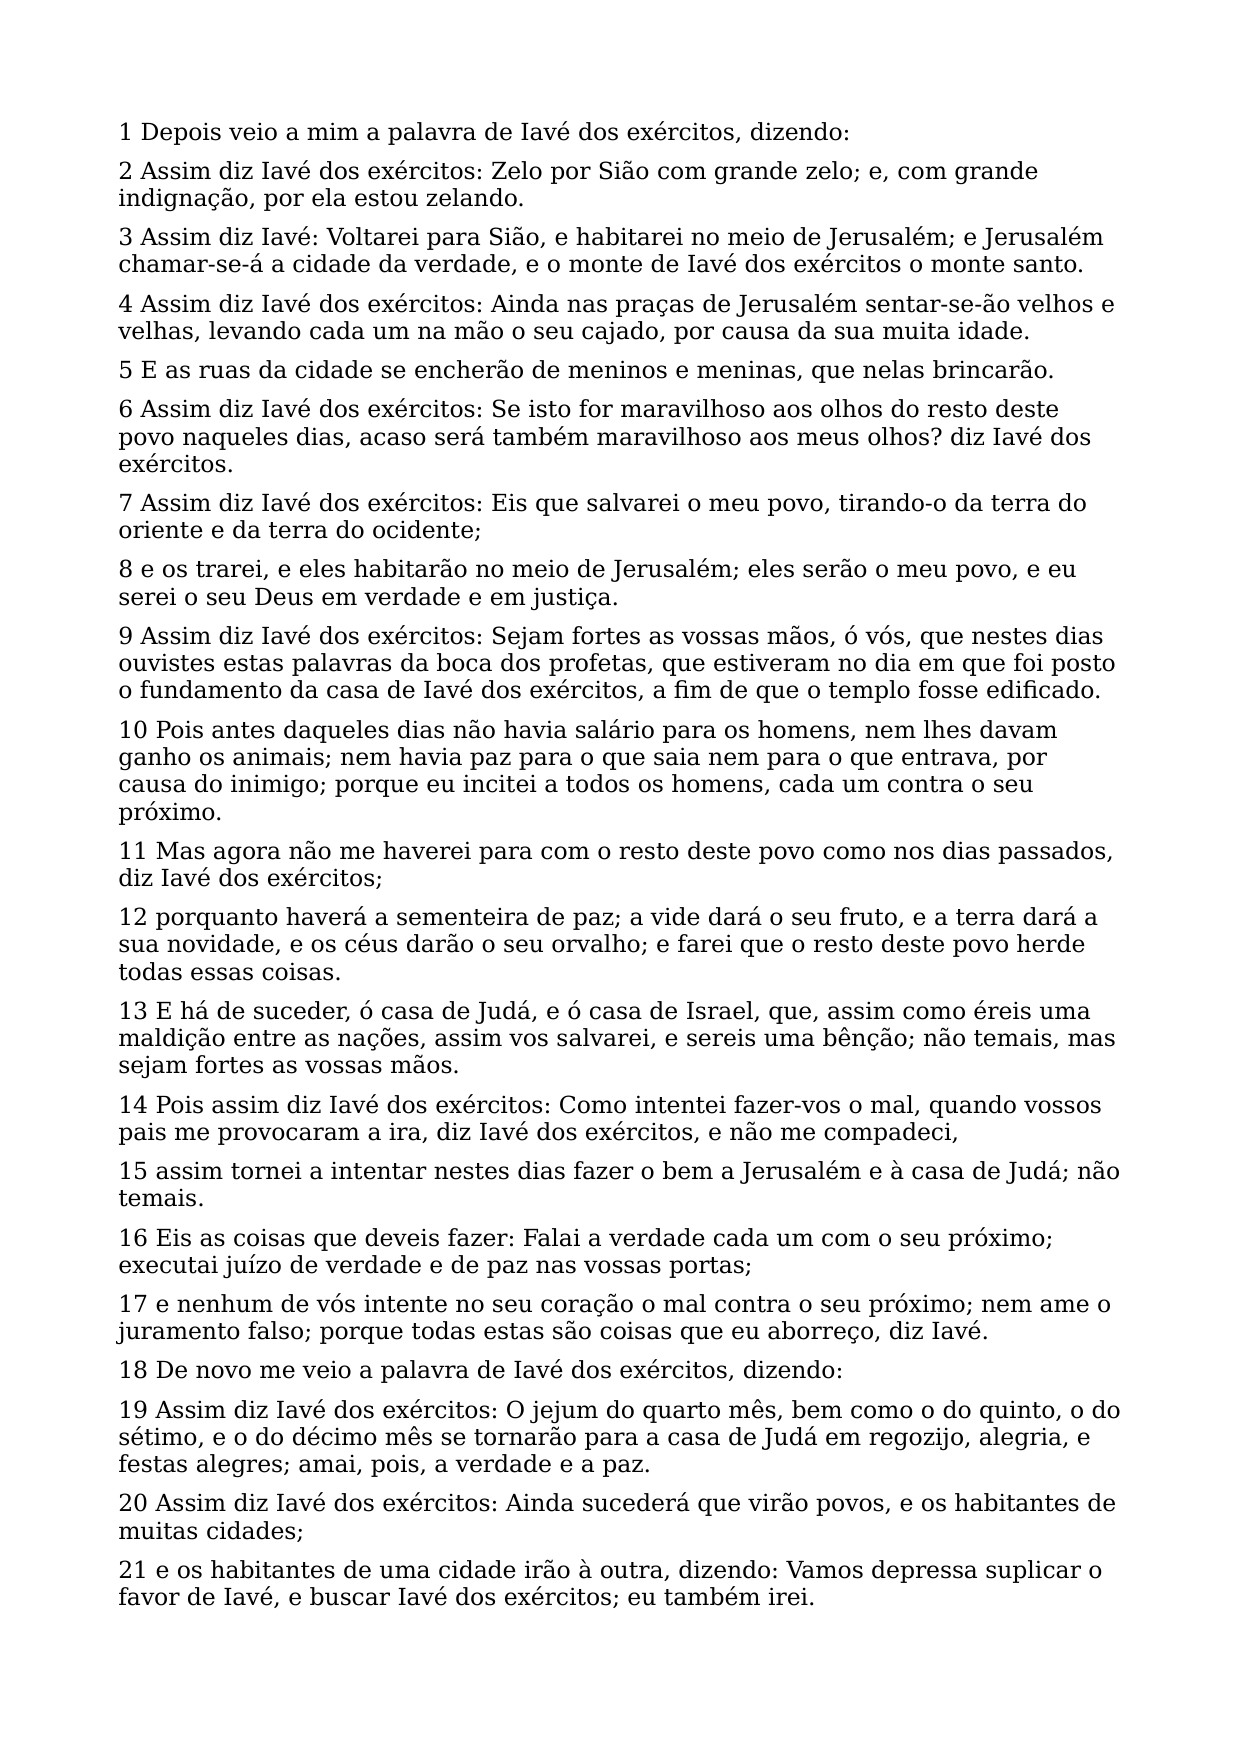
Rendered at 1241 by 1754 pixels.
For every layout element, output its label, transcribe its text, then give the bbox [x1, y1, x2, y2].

text 2 Assim diz Iavé dos exércitos: Zelo por Sião com grande zelo; e, com grande indignação, por ela estou zelando. [118, 157, 1122, 212]
text 5 E as ruas da cidade se encherão de meninos e meninas, que nelas brincarão. [118, 357, 1122, 384]
text 20 Assim diz Iavé dos exércitos: Ainda sucederá que virão povos, e os habitantes de muitas cidades; [118, 1490, 1122, 1544]
text 15 assim tornei a intentar nestes dias fazer o bem a Jerusalém e à casa de Judá; não temais. [118, 1158, 1122, 1212]
text 9 Assim diz Iavé dos exércitos: Sejam fortes as vossas mãos, ó vós, que nestes dias ouvistes estas palavras da boca dos profetas, que estiveram no dia em que foi posto o fundamento da casa de Iavé dos exércitos, a fim de que o templo fosse edificado. [118, 622, 1122, 704]
text 10 Pois antes daqueles dias não havia salário para os homens, nem lhes davam ganho os animais; nem havia paz para o que saia nem para o que entrava, por causa do inimigo; porque eu incitei a todos os homens, cada um contra o seu próximo. [118, 716, 1122, 825]
text 19 Assim diz Iavé dos exércitos: O jejum do quarto mês, bem como o do quinto, o do sétimo, e o do décimo mês se tornarão para a casa de Judá em regozijo, alegria, e festas alegres; amai, pois, a verdade e a paz. [118, 1396, 1122, 1478]
text 17 e nenhum de vós intente no seu coração o mal contra o seu próximo; nem ame o juramento falso; porque todas estas são coisas que eu aborreço, diz Iavé. [118, 1291, 1122, 1345]
text 12 porquanto haverá a sementeira de paz; a vide dará o seu fruto, e a terra dará a sua novidade, e os céus darão o seu orvalho; e farei que o resto deste povo herde todas essas coisas. [118, 904, 1122, 986]
text 8 e os trarei, e eles habitarão no meio de Jerusalém; eles serão o meu povo, e eu serei o seu Deus em verdade e em justiça. [118, 556, 1122, 611]
text 13 E há de suceder, ó casa de Judá, e ó casa de Israel, que, assim como éreis uma maldição entre as nações, assim vos salvarei, e sereis uma bênção; não temais, mas sejam fortes as vossas mãos. [118, 997, 1122, 1079]
text 11 Mas agora não me haverei para com o resto deste povo como nos dias passados, diz Iavé dos exércitos; [118, 837, 1122, 892]
text 4 Assim diz Iavé dos exércitos: Ainda nas praças de Jerusalém sentar-se-ão velhos e velhas, levando cada um na mão o seu cajado, por causa da sua muita idade. [118, 290, 1122, 345]
text 14 Pois assim diz Iavé dos exércitos: Como intentei fazer-vos o mal, quando vossos pais me provocaram a ira, diz Iavé dos exércitos, e não me compadeci, [118, 1091, 1122, 1146]
text 7 Assim diz Iavé dos exércitos: Eis que salvarei o meu povo, tirando-o da terra do oriente e da terra do ocidente; [118, 489, 1122, 544]
text 21 e os habitantes de uma cidade irão à outra, dizendo: Vamos depressa suplicar o favor de Iavé, e buscar Iavé dos exércitos; eu também irei. [118, 1556, 1122, 1611]
text 1 Depois veio a mim a palavra de Iavé dos exércitos, dizendo: [118, 118, 1122, 145]
text 3 Assim diz Iavé: Voltarei para Sião, e habitarei no meio de Jerusalém; e Jerusalém chamar-se-á a cidade da verdade, e o monte de Iavé dos exércitos o monte santo. [118, 224, 1122, 278]
text 6 Assim diz Iavé dos exércitos: Se isto for maravilhoso aos olhos do resto deste povo naqueles dias, acaso será também maravilhoso aos meus olhos? diz Iavé dos exércitos. [118, 396, 1122, 478]
text 18 De novo me veio a palavra de Iavé dos exércitos, dizendo: [118, 1357, 1122, 1384]
text 16 Eis as coisas que deveis fazer: Falai a verdade cada um com o seu próximo; executai juízo de verdade e de paz nas vossas portas; [118, 1224, 1122, 1279]
